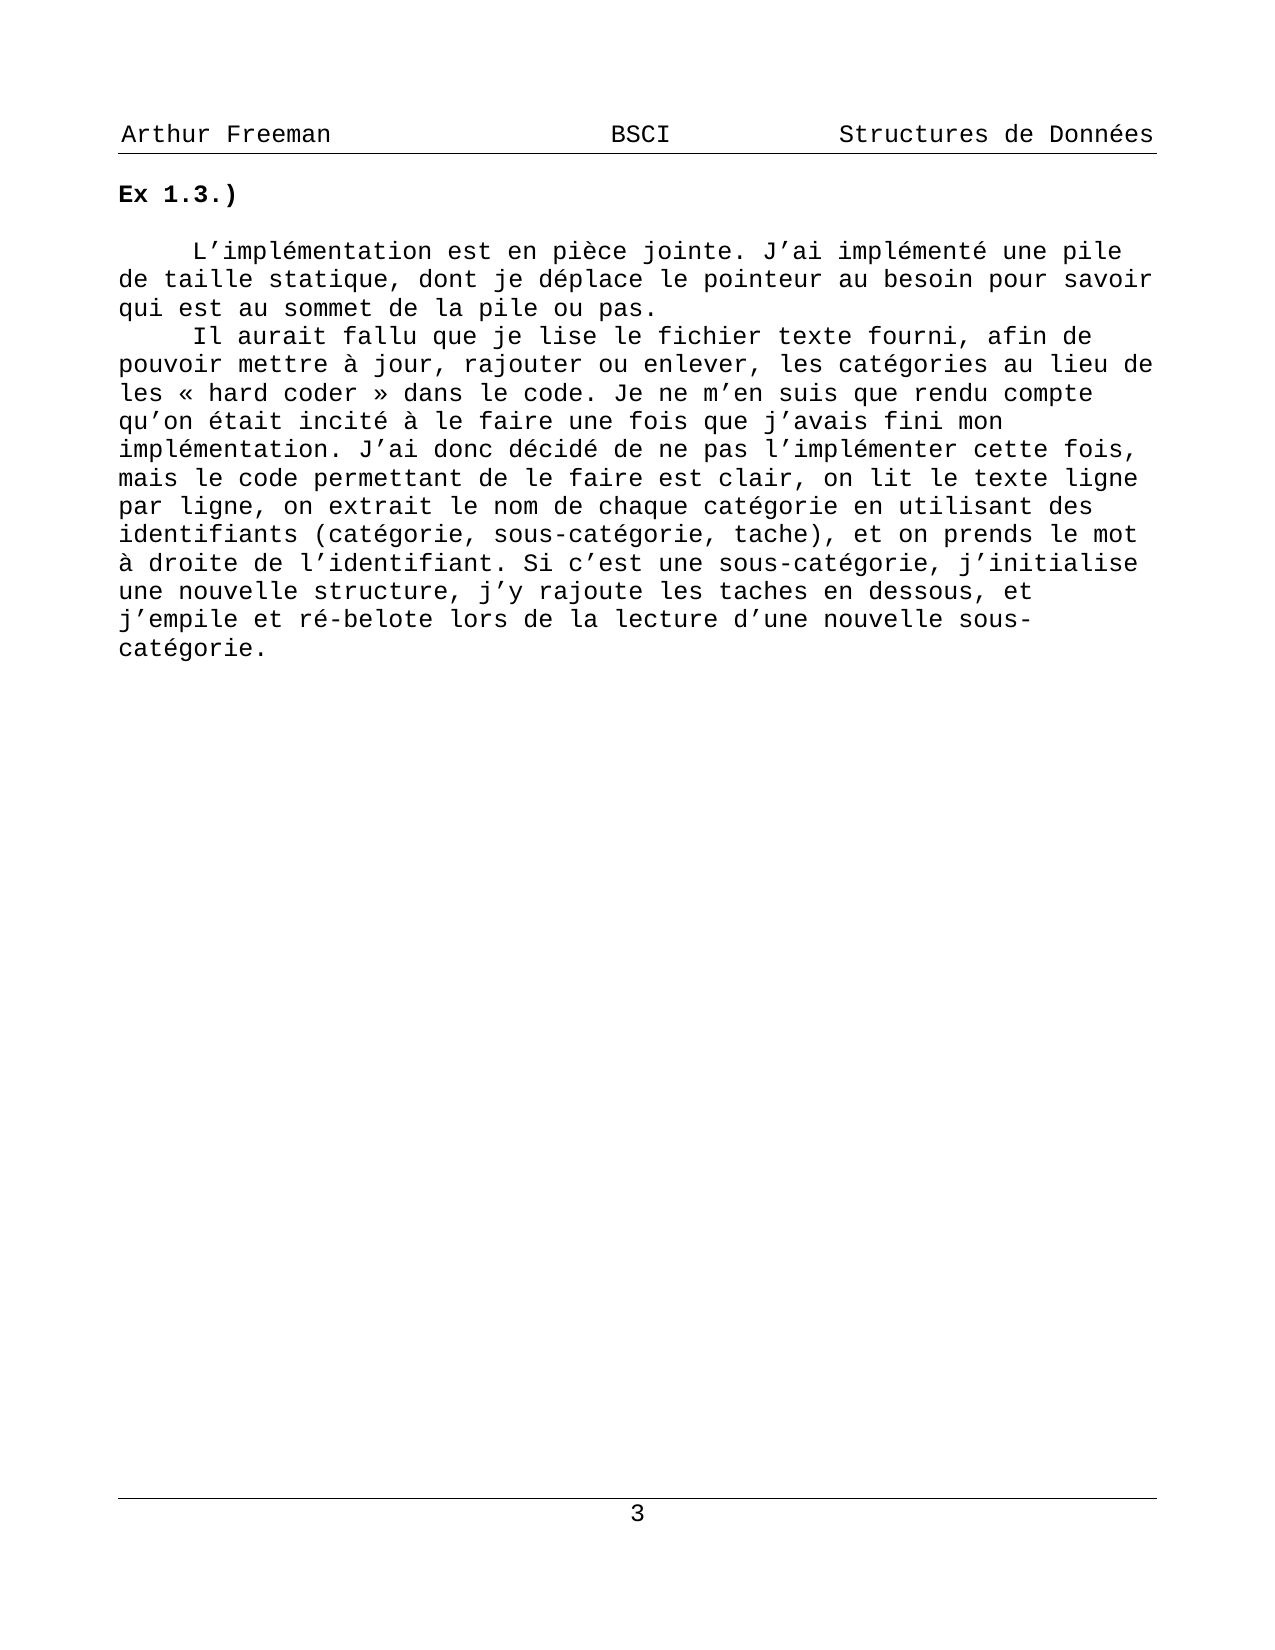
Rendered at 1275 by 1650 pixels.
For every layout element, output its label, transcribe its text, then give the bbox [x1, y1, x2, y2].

text Ex 1.3.) [118, 182, 1157, 210]
text L’implémentation est en pièce jointe. J’ai implémenté une pile de taille statique, dont je déplace le pointeur au besoin pour savoir qui est au sommet de la pile ou pas. [118, 239, 1157, 324]
text Il aurait fallu que je lise le fichier texte fourni, afin de pouvoir mettre à jour, rajouter ou enlever, les catégories au lieu de les « hard coder » dans le code. Je ne m’en suis que rendu compte qu’on était incité à le faire une fois que j’avais fini mon implémentation. J’ai donc décidé de ne pas l’implémenter cette fois, mais le code permettant de le faire est clair, on lit le texte ligne par ligne, on extrait le nom de chaque catégorie en utilisant des identifiants (catégorie, sous-catégorie, tache), et on prends le mot à droite de l’identifiant. Si c’est une sous-catégorie, j’initialise une nouvelle structure, j’y rajoute les taches en dessous, et j’empile et ré-belote lors de la lecture d’une nouvelle sous-catégorie. [118, 324, 1157, 664]
